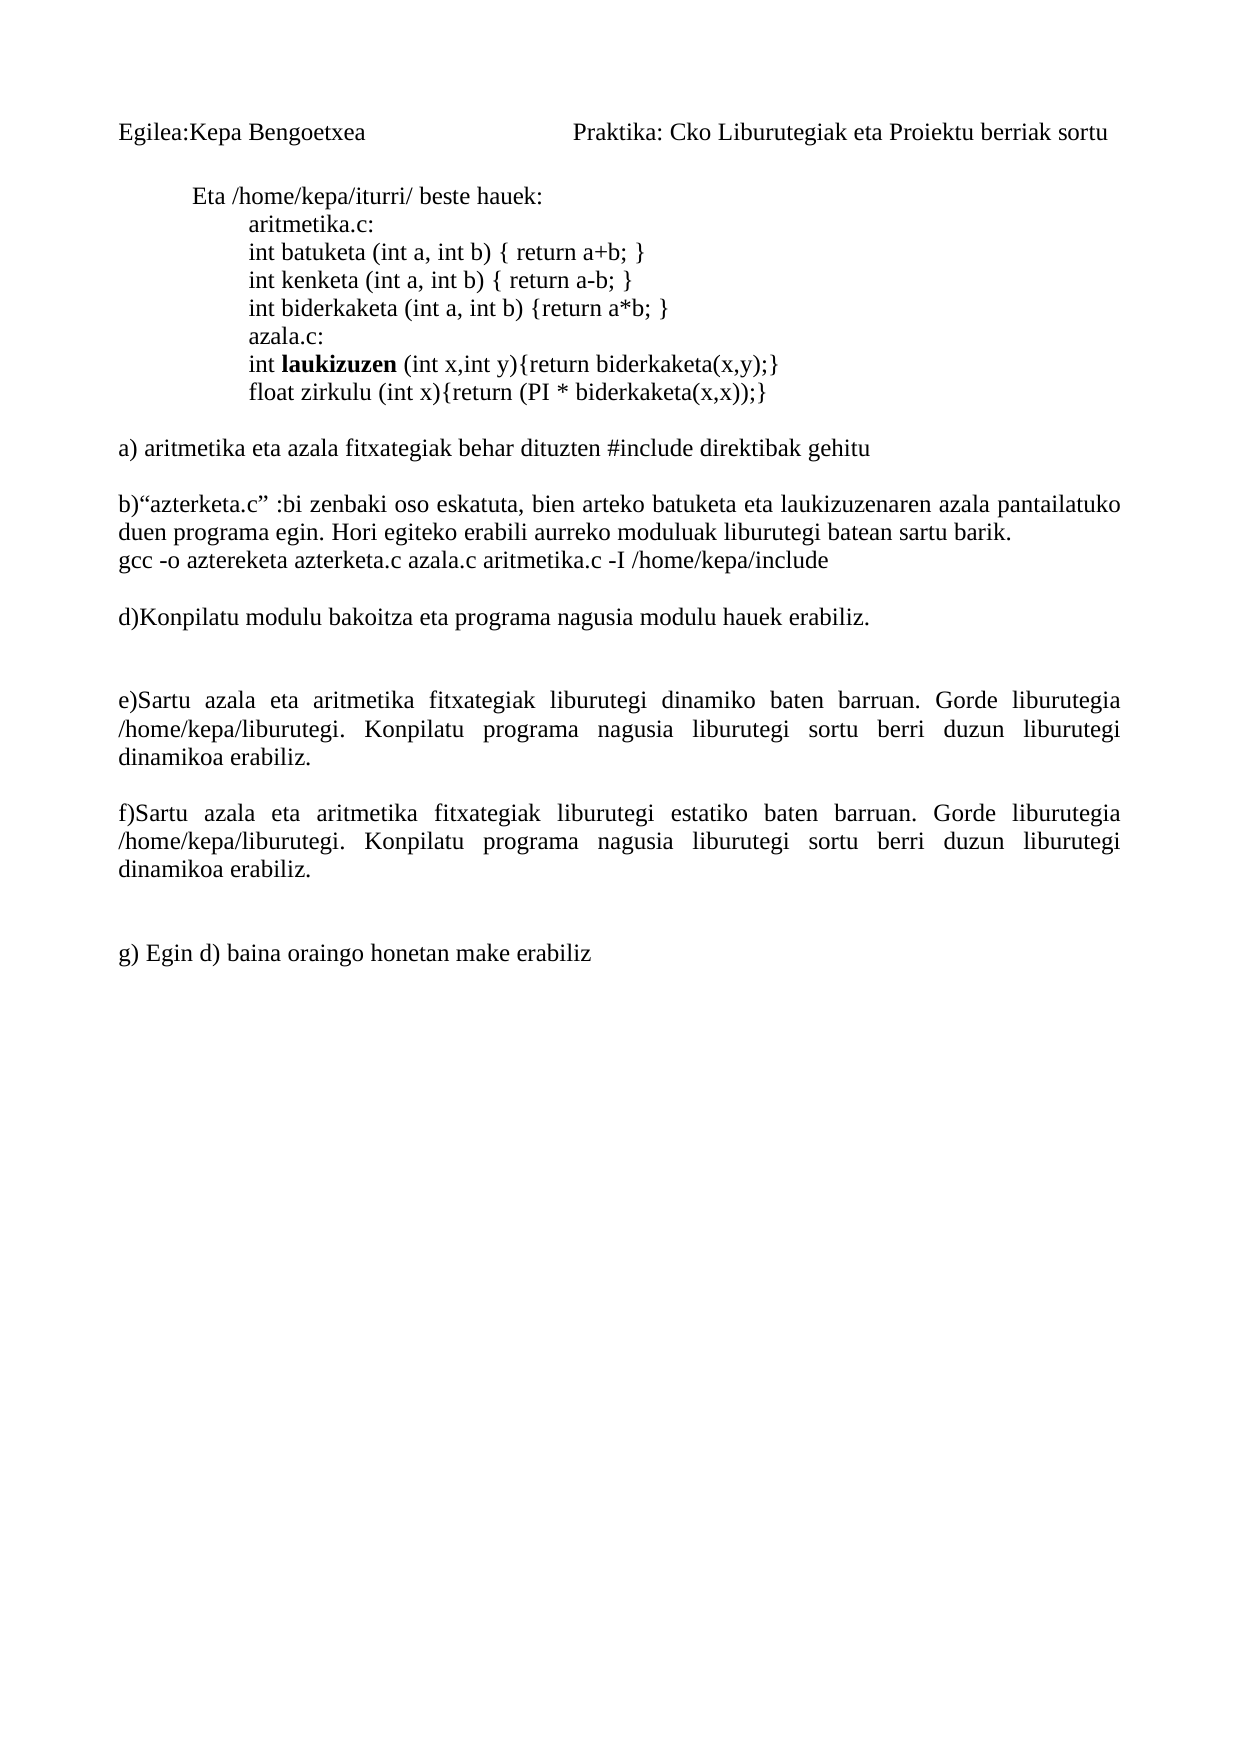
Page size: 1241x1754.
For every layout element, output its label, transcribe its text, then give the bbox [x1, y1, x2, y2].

text a) aritmetika eta azala fitxategiak behar dituzten #include direktibak gehitu [118, 434, 1122, 462]
text e)Sartu azala eta aritmetika fitxategiak liburutegi dinamiko baten barruan. Gorde liburutegia /home/kepa/liburutegi. Konpilatu programa nagusia liburutegi sortu berri duzun liburutegi dinamikoa erabiliz. [118, 686, 1122, 771]
text float zirkulu (int x){return (PI * biderkaketa(x,x));} [248, 378, 1122, 406]
text aritmetika.c: [248, 210, 1122, 238]
text b)“azterketa.c” :bi zenbaki oso eskatuta, bien arteko batuketa eta laukizuzenaren azala pantailatuko duen programa egin. Hori egiteko erabili aurreko moduluak liburutegi batean sartu barik. [118, 490, 1122, 546]
text int laukizuzen (int x,int y){return biderkaketa(x,y);} [248, 350, 1122, 378]
subtitle Eta /home/kepa/iturri/ beste hauek: [192, 182, 1122, 210]
text int kenketa (int a, int b) { return a-b; } [248, 266, 1122, 294]
text g) Egin d) baina oraingo honetan make erabiliz [118, 939, 1122, 967]
text gcc -o aztereketa azterketa.c azala.c aritmetika.c -I /home/kepa/include [118, 546, 1122, 574]
text d)Konpilatu modulu bakoitza eta programa nagusia modulu hauek erabiliz. [118, 602, 1122, 630]
text int biderkaketa (int a, int b) {return a*b; } [248, 294, 1122, 322]
text int batuketa (int a, int b) { return a+b; } [248, 238, 1122, 266]
text azala.c: [248, 322, 1122, 350]
text f)Sartu azala eta aritmetika fitxategiak liburutegi estatiko baten barruan. Gorde liburutegia /home/kepa/liburutegi. Konpilatu programa nagusia liburutegi sortu berri duzun liburutegi dinamikoa erabiliz. [118, 798, 1122, 883]
